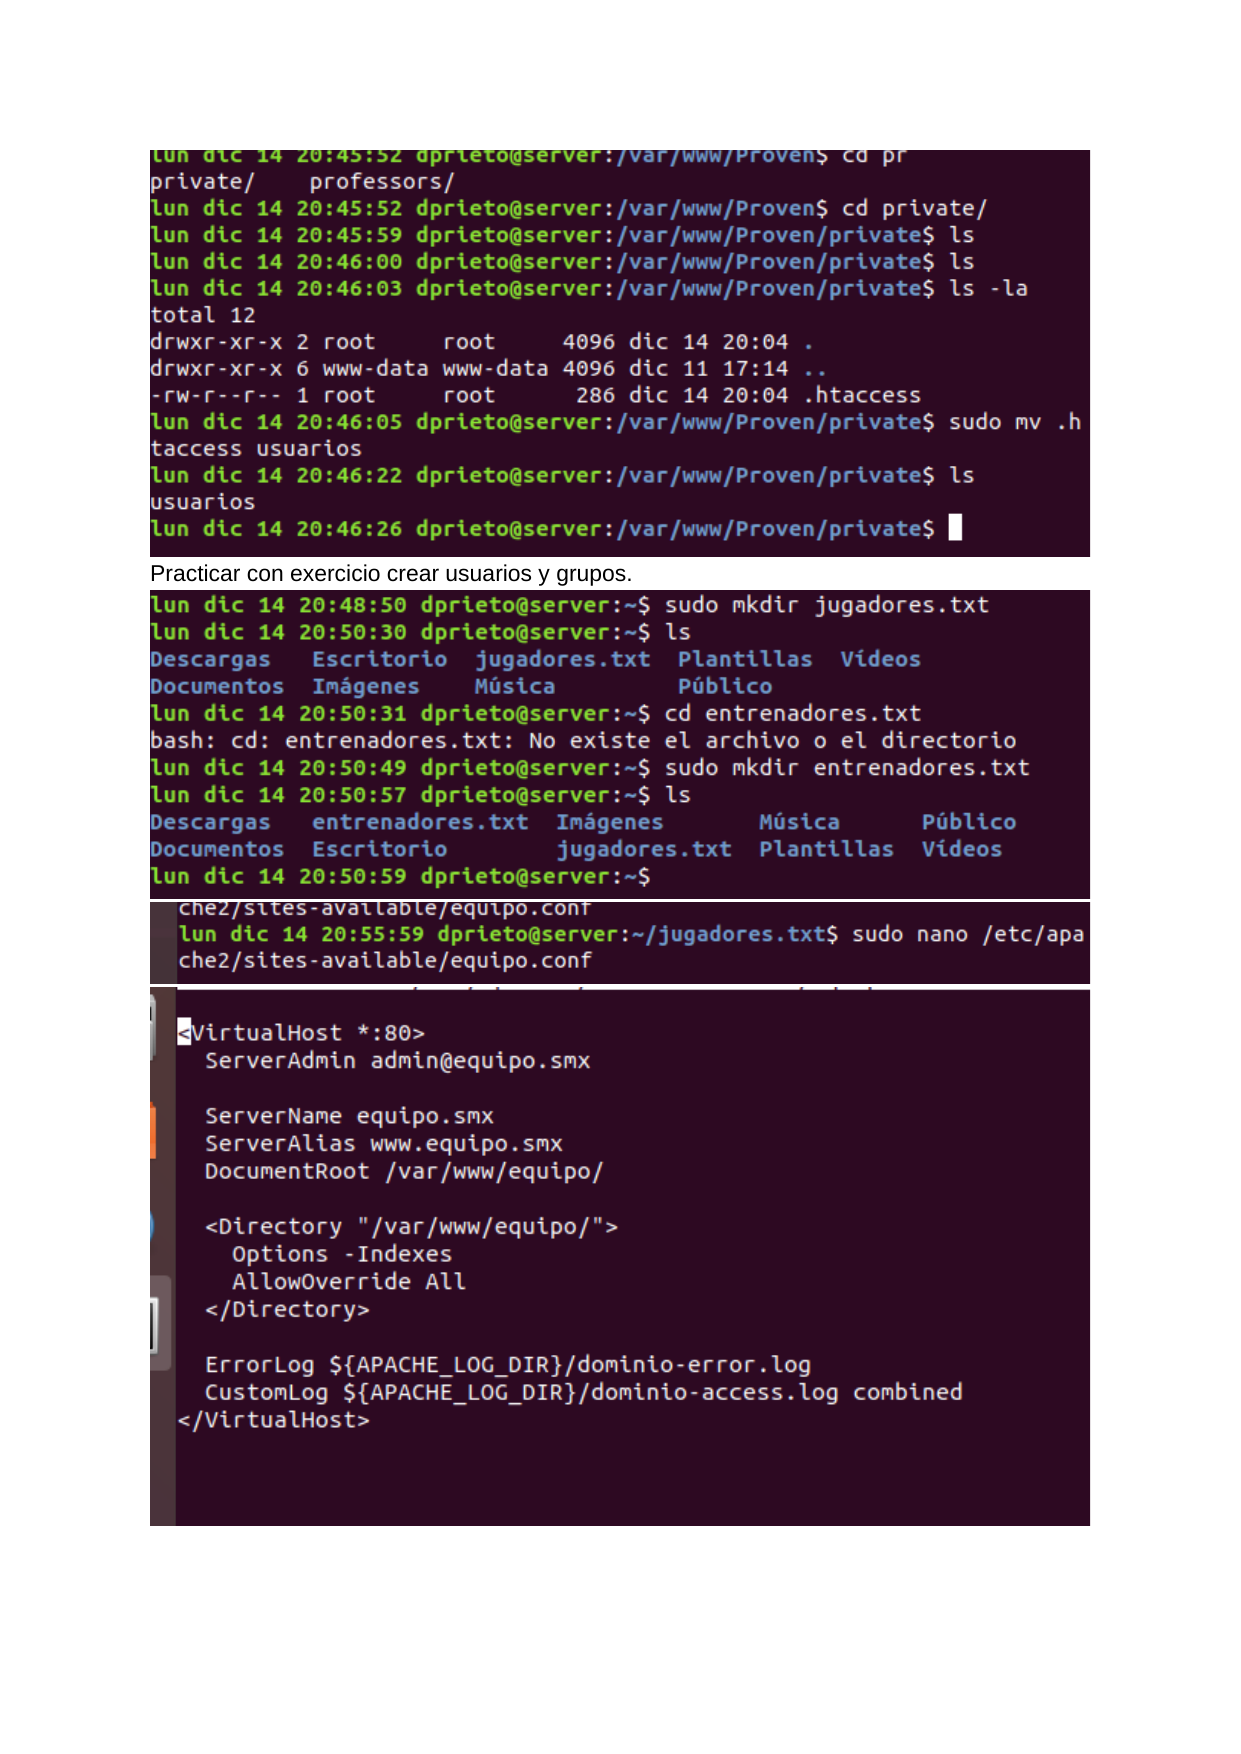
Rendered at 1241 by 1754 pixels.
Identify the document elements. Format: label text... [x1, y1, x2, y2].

picture [150, 590, 1091, 899]
picture [150, 902, 1091, 984]
picture [150, 150, 1091, 557]
picture [150, 987, 1091, 1526]
text Practicar con exercicio crear usuarios y grupos. [150, 560, 1090, 586]
